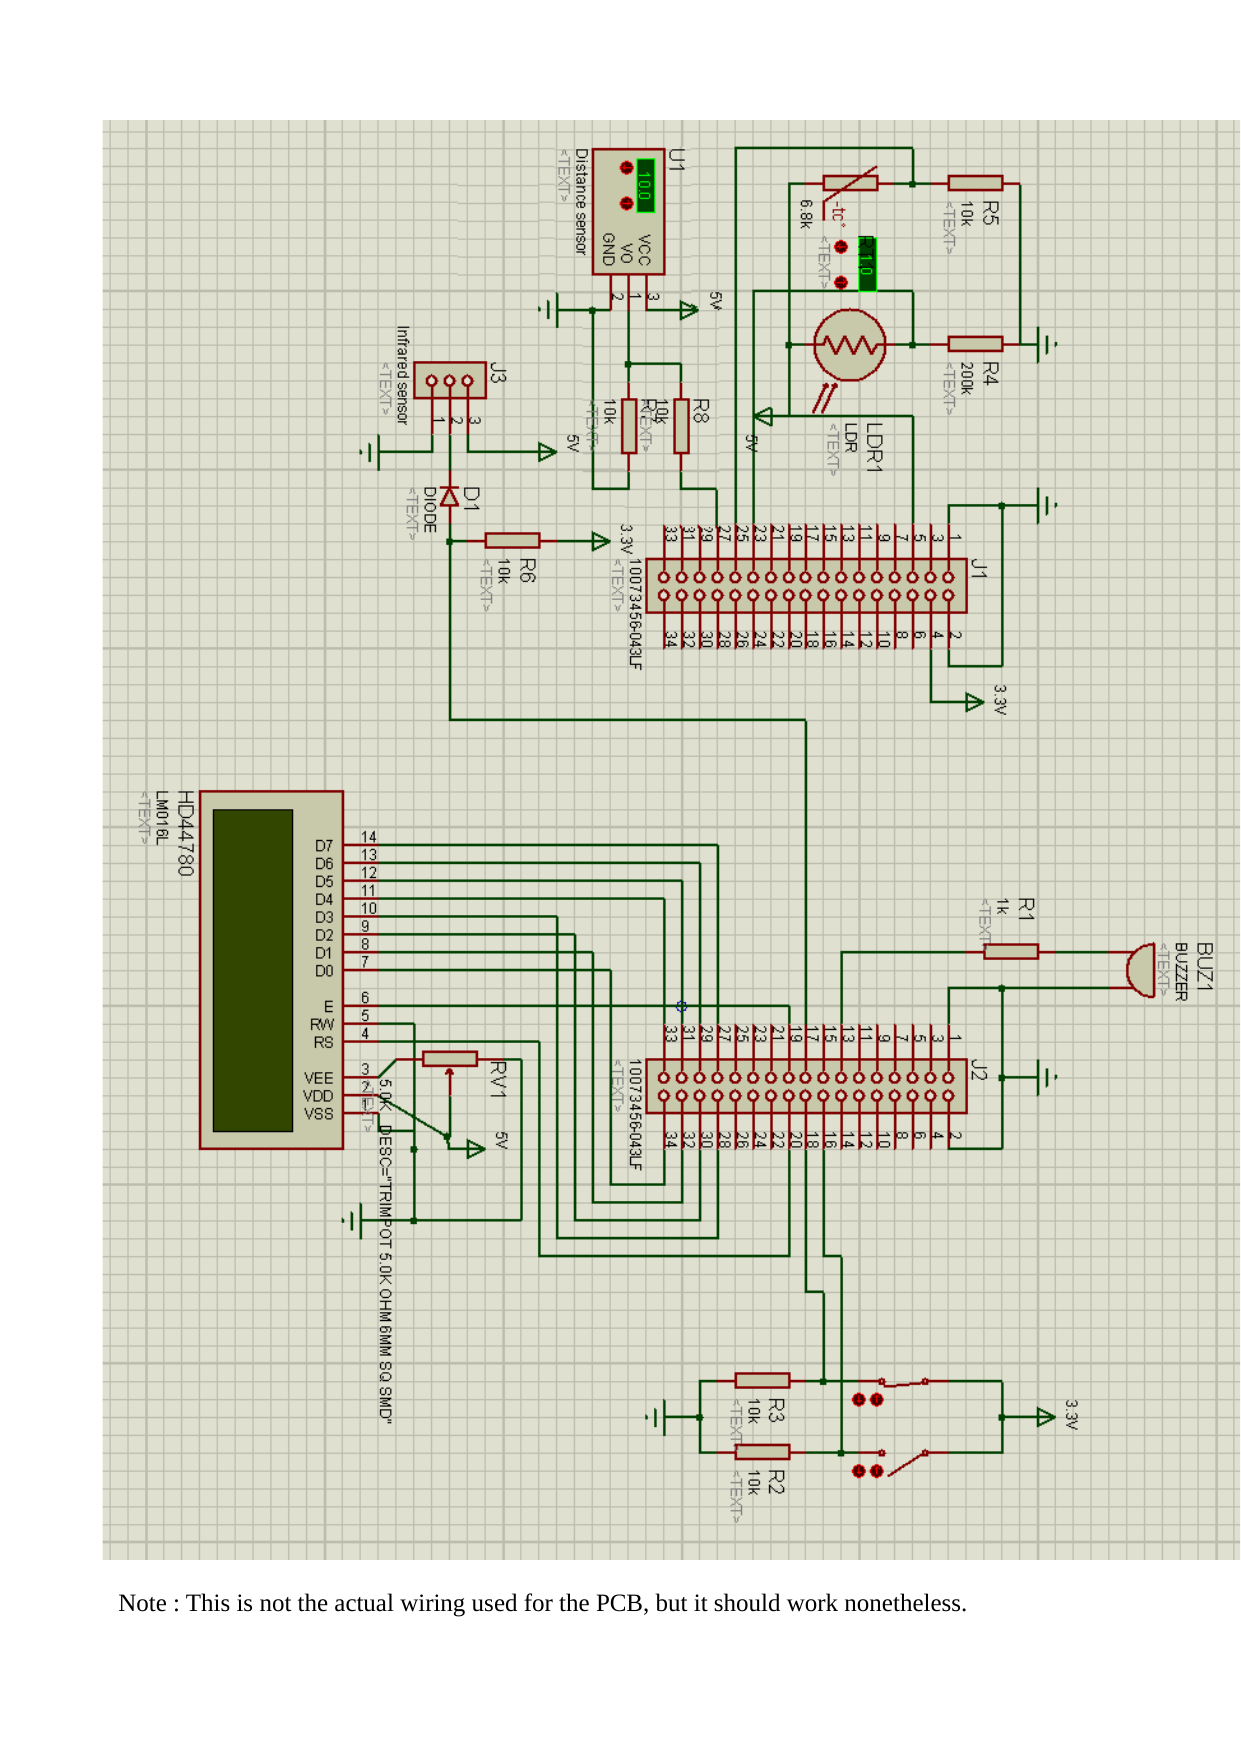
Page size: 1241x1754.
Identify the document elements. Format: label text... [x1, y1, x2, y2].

text Note : This is not the actual wiring used for the PCB, but it should work nonetheless. [118, 1588, 1122, 1617]
picture [102, 120, 1241, 1560]
